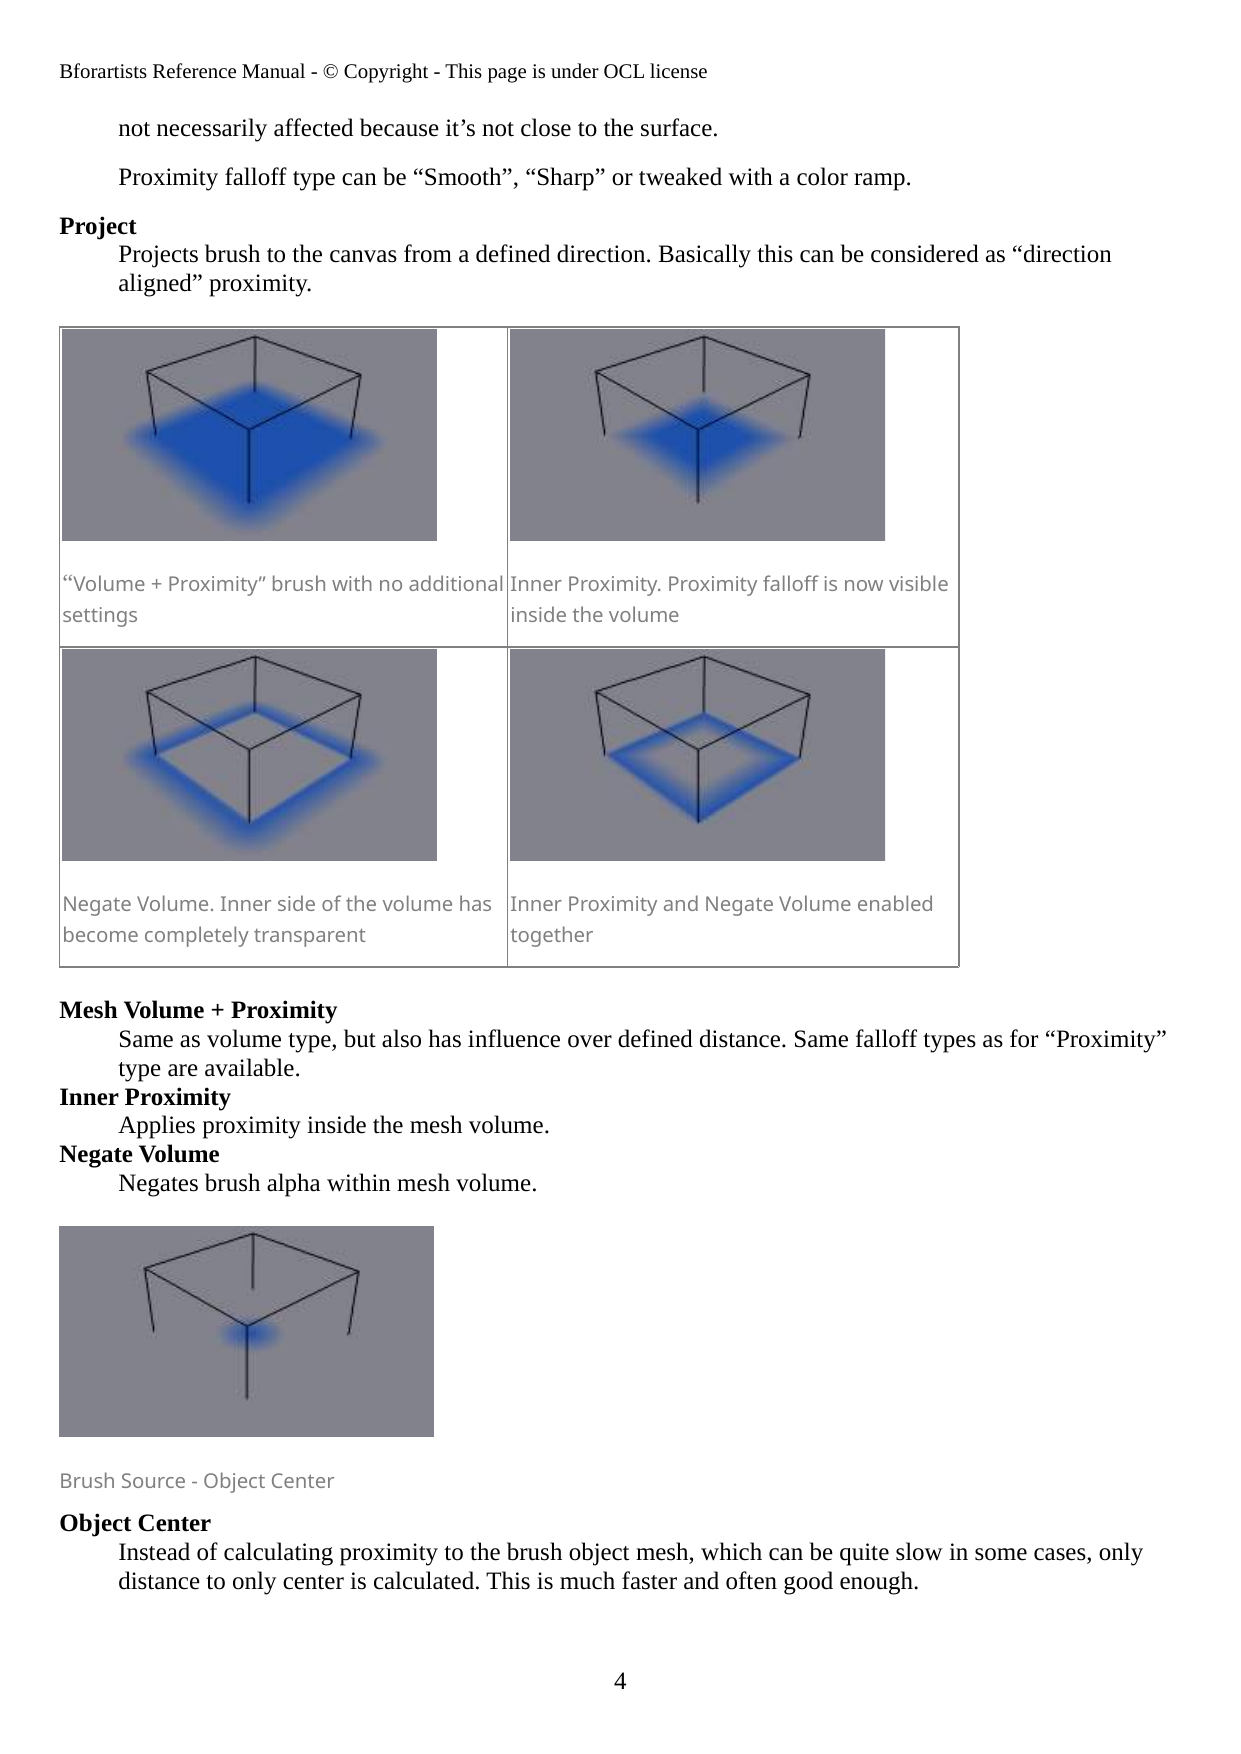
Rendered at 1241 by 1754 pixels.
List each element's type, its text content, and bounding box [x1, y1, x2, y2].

table_header “Volume + Proximity” brush with no additional settings [60, 328, 507, 646]
text Brush Source - Object Center [59, 1463, 1181, 1494]
table_cell Negate Volume. Inner side of the volume has become completely transparent [60, 648, 507, 966]
list Instead of calculating proximity to the brush object mesh, which can be quite slow in some cases, only distance to only center is calculated. This is much faster and often good enough. [118, 1537, 1181, 1595]
table_cell Inner Proximity and Negate Volume enabled together [508, 648, 958, 966]
text not necessarily affected because it’s not close to the surface. [118, 113, 1181, 141]
picture [510, 649, 886, 861]
list Projects brush to the canvas from a defined direction. Basically this can be considered as “direction aligned” proximity. [118, 239, 1181, 297]
picture [62, 329, 437, 541]
picture [510, 329, 886, 541]
subtitle Project [59, 211, 1181, 239]
subtitle Negate Volume [59, 1139, 1181, 1168]
subtitle Object Center [59, 1508, 1181, 1537]
picture [62, 649, 437, 861]
list Same as volume type, but also has influence over defined distance. Same falloff types as for “Proximity” type are available. [118, 1024, 1181, 1082]
picture [59, 1226, 434, 1437]
table_header Inner Proximity. Proximity falloff is now visible inside the volume [508, 328, 958, 646]
subtitle Inner Proximity [59, 1082, 1181, 1110]
list Applies proximity inside the mesh volume. [118, 1110, 1181, 1139]
subtitle Mesh Volume + Proximity [59, 995, 1181, 1024]
text Proximity falloff type can be “Smooth”, “Sharp” or tweaked with a color ramp. [118, 162, 1181, 190]
list Negates brush alpha within mesh volume. [118, 1168, 1181, 1197]
